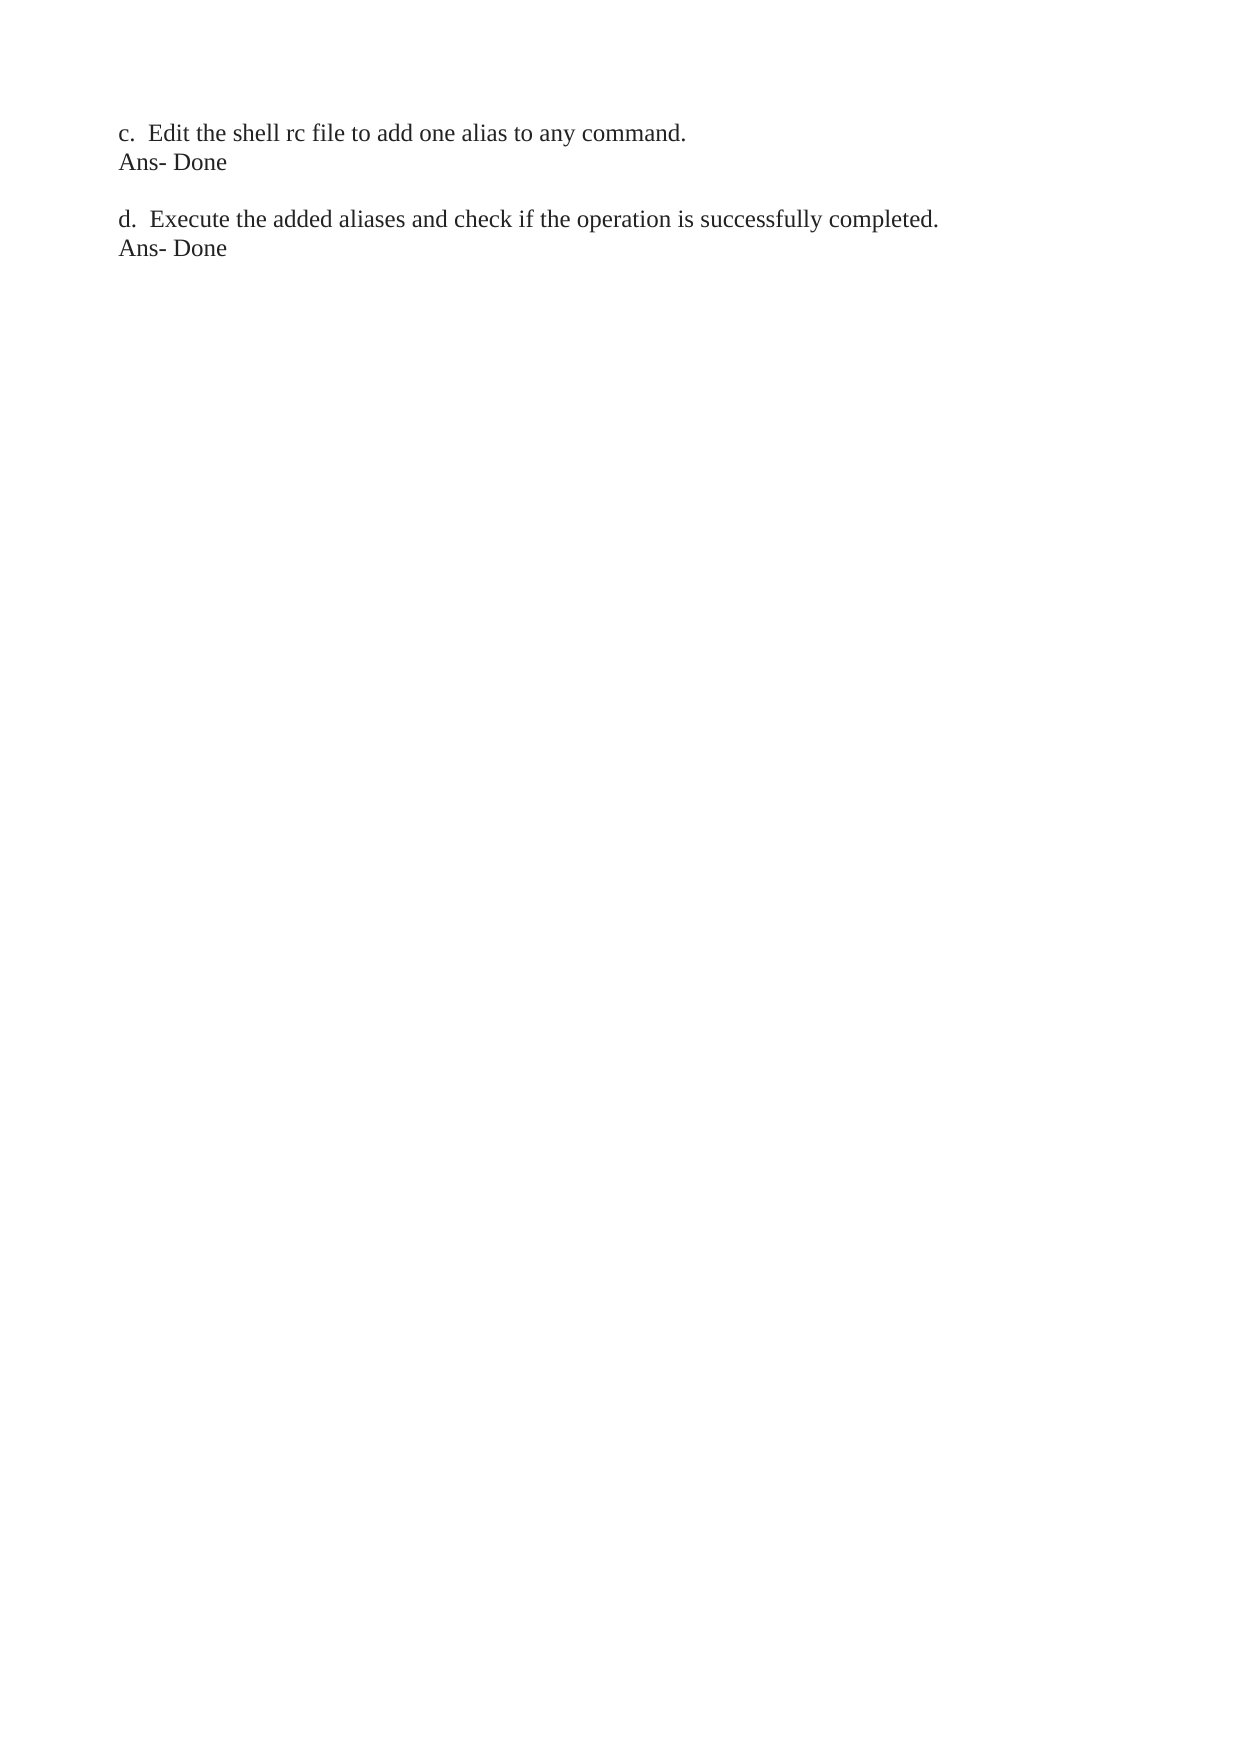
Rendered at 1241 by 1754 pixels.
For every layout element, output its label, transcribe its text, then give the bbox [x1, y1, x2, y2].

text d. Execute the added aliases and check if the operation is successfully completed. [118, 204, 1122, 233]
text c. Edit the shell rc file to add one alias to any command. [118, 118, 1122, 147]
text Ans- Done [118, 233, 1122, 262]
text Ans- Done [118, 147, 1122, 176]
